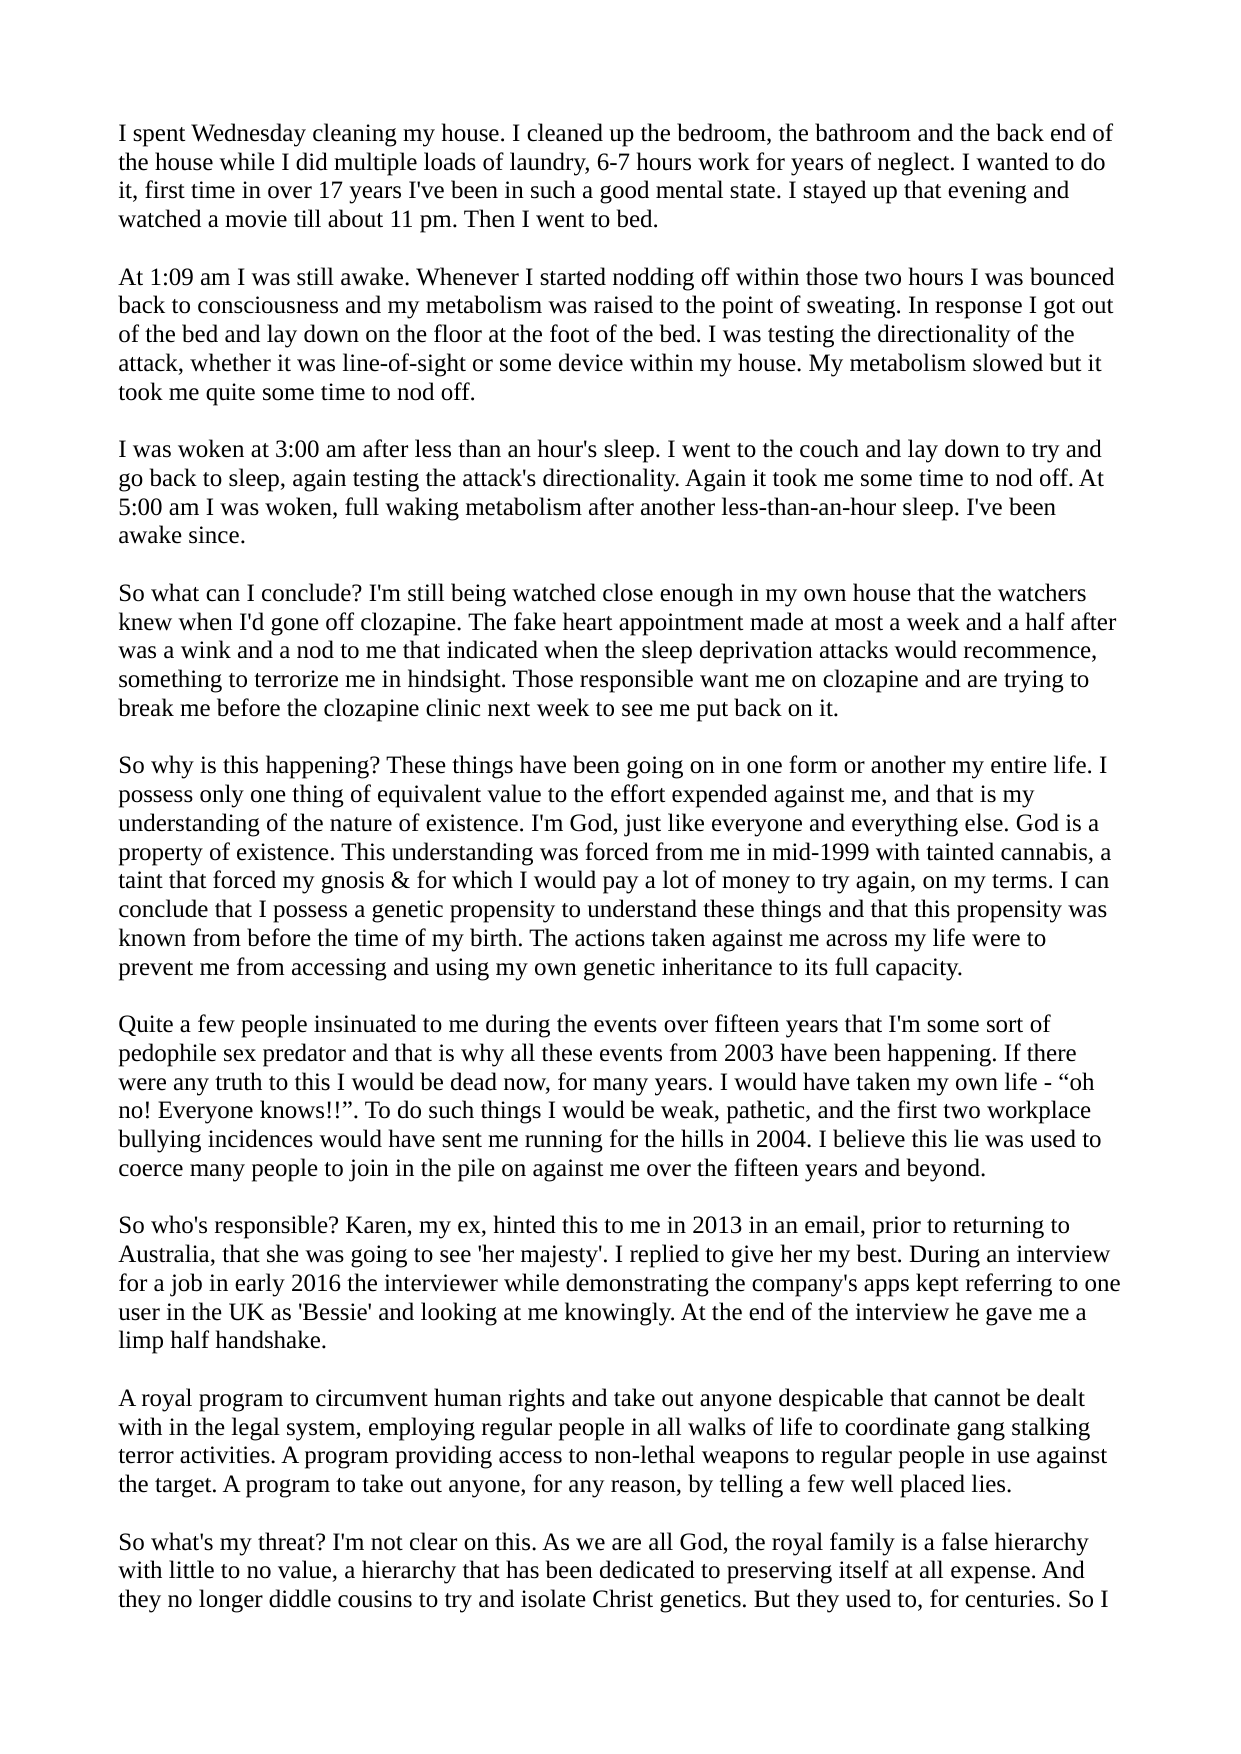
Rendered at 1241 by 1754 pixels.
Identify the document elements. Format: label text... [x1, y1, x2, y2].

text So who's responsible? Karen, my ex, hinted this to me in 2013 in an email, prior to returning to Australia, that she was going to see 'her majesty'. I replied to give her my best. During an interview for a job in early 2016 the interviewer while demonstrating the company's apps kept referring to one user in the UK as 'Bessie' and looking at me knowingly. At the end of the interview he gave me a limp half handshake. [118, 1211, 1122, 1354]
text I was woken at 3:00 am after less than an hour's sleep. I went to the couch and lay down to try and go back to sleep, again testing the attack's directionality. Again it took me some time to nod off. At 5:00 am I was woken, full waking metabolism after another less-than-an-hour sleep. I've been awake since. [118, 434, 1122, 549]
text I spent Wednesday cleaning my house. I cleaned up the bedroom, the bathroom and the back end of the house while I did multiple loads of laundry, 6-7 hours work for years of neglect. I wanted to do it, first time in over 17 years I've been in such a good mental state. I stayed up that evening and watched a movie till about 11 pm. Then I went to bed. [118, 118, 1122, 233]
text A royal program to circumvent human rights and take out anyone despicable that cannot be dealt with in the legal system, employing regular people in all walks of life to coordinate gang stalking terror activities. A program providing access to non-lethal weapons to regular people in use against the target. A program to take out anyone, for any reason, by telling a few well placed lies. [118, 1383, 1122, 1498]
text Quite a few people insinuated to me during the events over fifteen years that I'm some sort of pedophile sex predator and that is why all these events from 2003 have been happening. If there were any truth to this I would be dead now, for many years. I would have taken my own life - “oh no! Everyone knows!!”. To do such things I would be weak, pathetic, and the first two workplace bullying incidences would have sent me running for the hills in 2004. I believe this lie was used to coerce many people to join in the pile on against me over the fifteen years and beyond. [118, 1009, 1122, 1182]
text So what can I conclude? I'm still being watched close enough in my own house that the watchers knew when I'd gone off clozapine. The fake heart appointment made at most a week and a half after was a wink and a nod to me that indicated when the sleep deprivation attacks would recommence, something to terrorize me in hindsight. Those responsible want me on clozapine and are trying to break me before the clozapine clinic next week to see me put back on it. [118, 578, 1122, 722]
text So what's my threat? I'm not clear on this. As we are all God, the royal family is a false hierarchy with little to no value, a hierarchy that has been dedicated to preserving itself at all expense. And they no longer diddle cousins to try and isolate Christ genetics. But they used to, for centuries. So I [118, 1527, 1122, 1613]
text So why is this happening? These things have been going on in one form or another my entire life. I possess only one thing of equivalent value to the effort expended against me, and that is my understanding of the nature of existence. I'm God, just like everyone and everything else. God is a property of existence. This understanding was forced from me in mid-1999 with tainted cannabis, a taint that forced my gnosis & for which I would pay a lot of money to try again, on my terms. I can conclude that I possess a genetic propensity to understand these things and that this propensity was known from before the time of my birth. The actions taken against me across my life were to prevent me from accessing and using my own genetic inheritance to its full capacity. [118, 751, 1122, 981]
text At 1:09 am I was still awake. Whenever I started nodding off within those two hours I was bounced back to consciousness and my metabolism was raised to the point of sweating. In response I got out of the bed and lay down on the floor at the foot of the bed. I was testing the directionality of the attack, whether it was line-of-sight or some device within my house. My metabolism slowed but it took me quite some time to nod off. [118, 262, 1122, 406]
